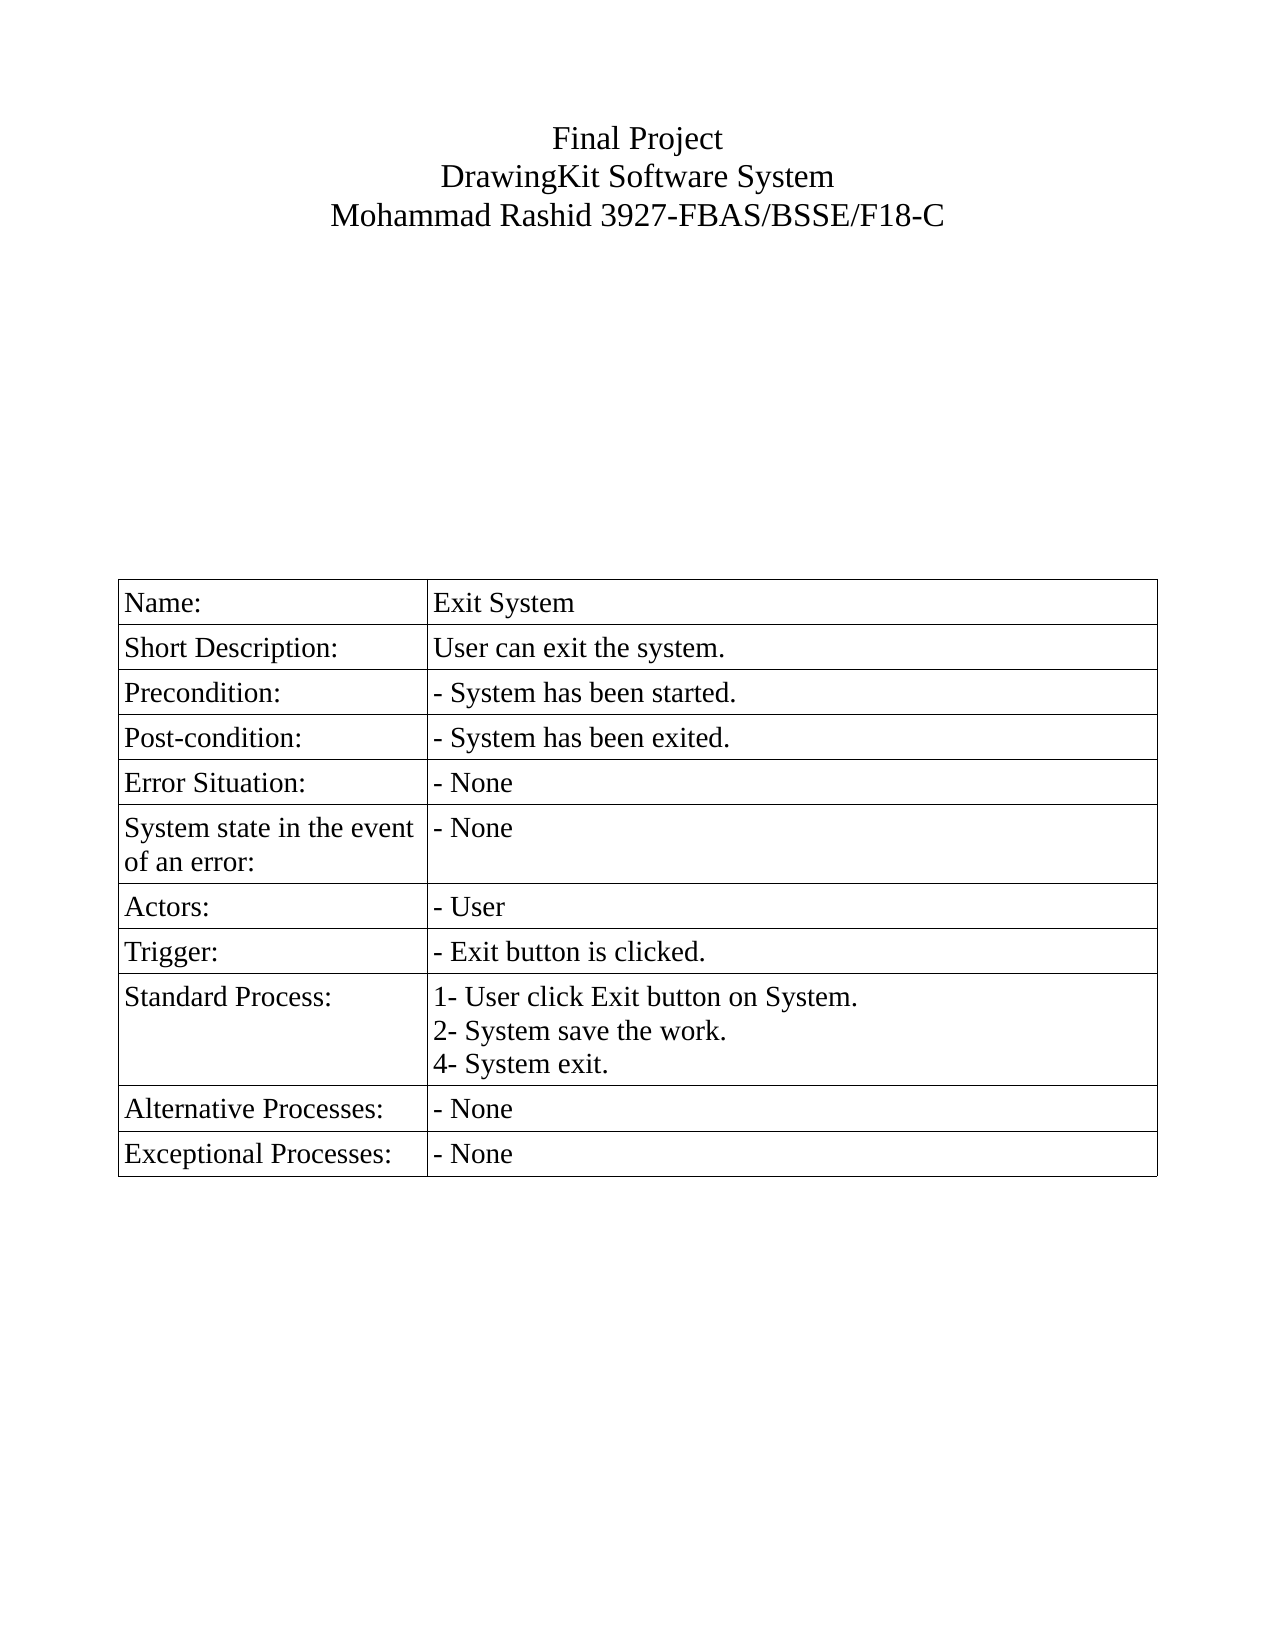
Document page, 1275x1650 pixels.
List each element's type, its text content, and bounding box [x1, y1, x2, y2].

table_cell Post-condition: [119, 715, 427, 759]
table_cell Precondition: [119, 670, 427, 714]
table_cell Exceptional Processes: [119, 1132, 427, 1176]
table_cell - Exit button is clicked. [428, 929, 1157, 973]
table_cell - User [428, 884, 1157, 928]
table_cell User can exit the system. [428, 625, 1157, 669]
table_cell Trigger: [119, 929, 427, 973]
table_cell Alternative Processes: [119, 1086, 427, 1131]
table_cell - System has been started. [428, 670, 1157, 714]
table_cell - None [428, 1132, 1157, 1176]
table_cell - System has been exited. [428, 715, 1157, 759]
table_cell Short Description: [119, 625, 427, 669]
table_header Exit System [428, 580, 1157, 624]
table_cell System state in the event of an error: [119, 805, 427, 883]
table_cell - None [428, 1086, 1157, 1131]
table_header Name: [119, 580, 427, 624]
table_cell Actors: [119, 884, 427, 928]
table_cell Standard Process: [119, 974, 427, 1085]
table_cell Error Situation: [119, 760, 427, 804]
table_cell - None [428, 805, 1157, 883]
table_cell 1- User click Exit button on System. 2- System save the work. 4- System exit. [428, 974, 1157, 1085]
table_cell - None [428, 760, 1157, 804]
